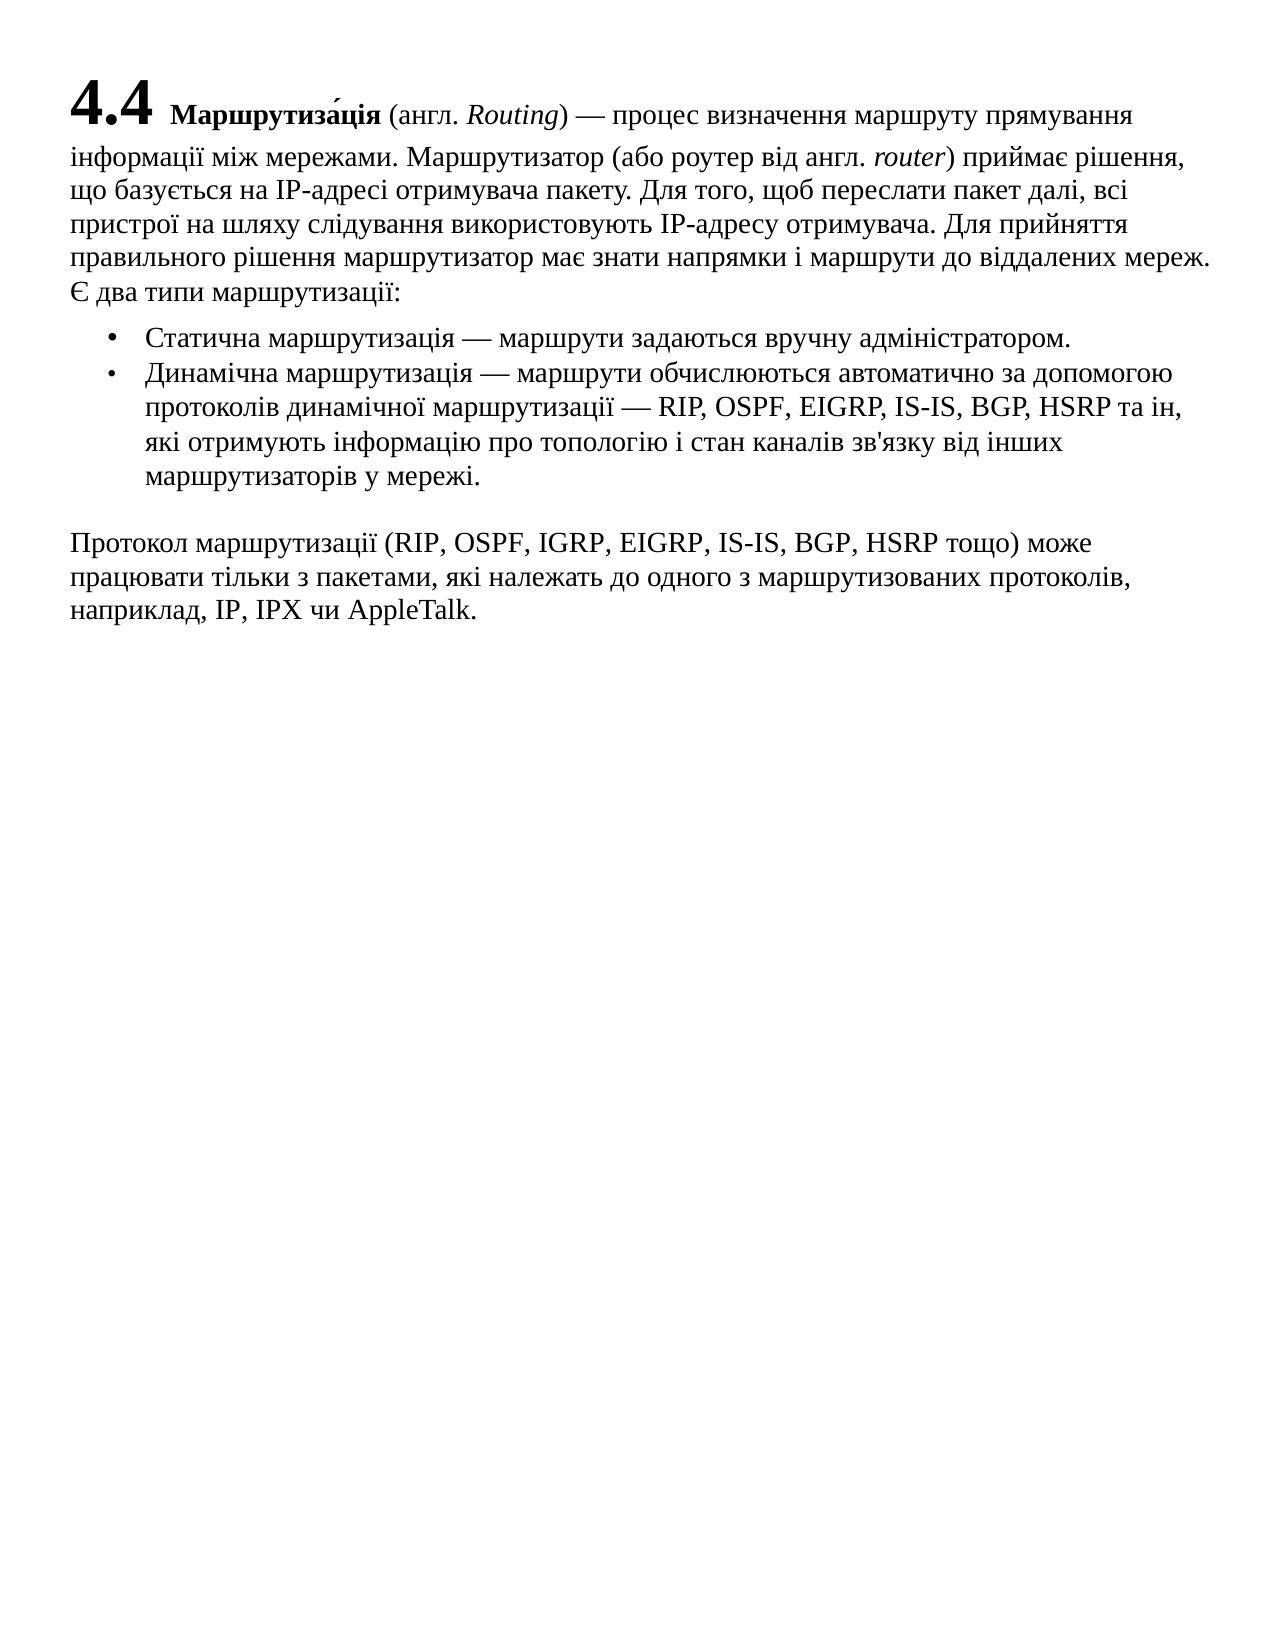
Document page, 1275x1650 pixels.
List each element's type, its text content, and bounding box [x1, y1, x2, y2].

text Є два типи маршрутизації: [70, 273, 1212, 307]
text 4.4 Маршрутиза́ція (англ. Routing) — процес визначення маршруту прямування інформації між мережами. Маршрутизатор (або роутер від англ. router) приймає рішення, що базується на IP-адресі отримувача пакету. Для того, щоб переслати пакет далі, всі пристрої на шляху слідування використовують IP-адресу отримувача. Для прийняття правильного рішення маршрутизатор має знати напрямки і маршрути до віддалених мереж. [70, 62, 1212, 273]
text Протокол маршрутизації (RIP, OSPF, IGRP, EIGRP, IS-IS, BGP, HSRP тощо) може працювати тільки з пакетами, які належать до одного з маршрутизованих протоколів, наприклад, IP, IPX чи AppleTalk. [70, 525, 1212, 626]
list Статична маршрутизація — маршрути задаються вручну адміністратором. [107, 320, 1212, 354]
list Динамічна маршрутизація — маршрути обчислюються автоматично за допомогою протоколів динамічної маршрутизації — RIP, OSPF, EIGRP, IS-IS, BGP, HSRP та ін, які отримують інформацію про топологію і стан каналів зв'язку від інших маршрутизаторів у мережі. [107, 354, 1212, 492]
